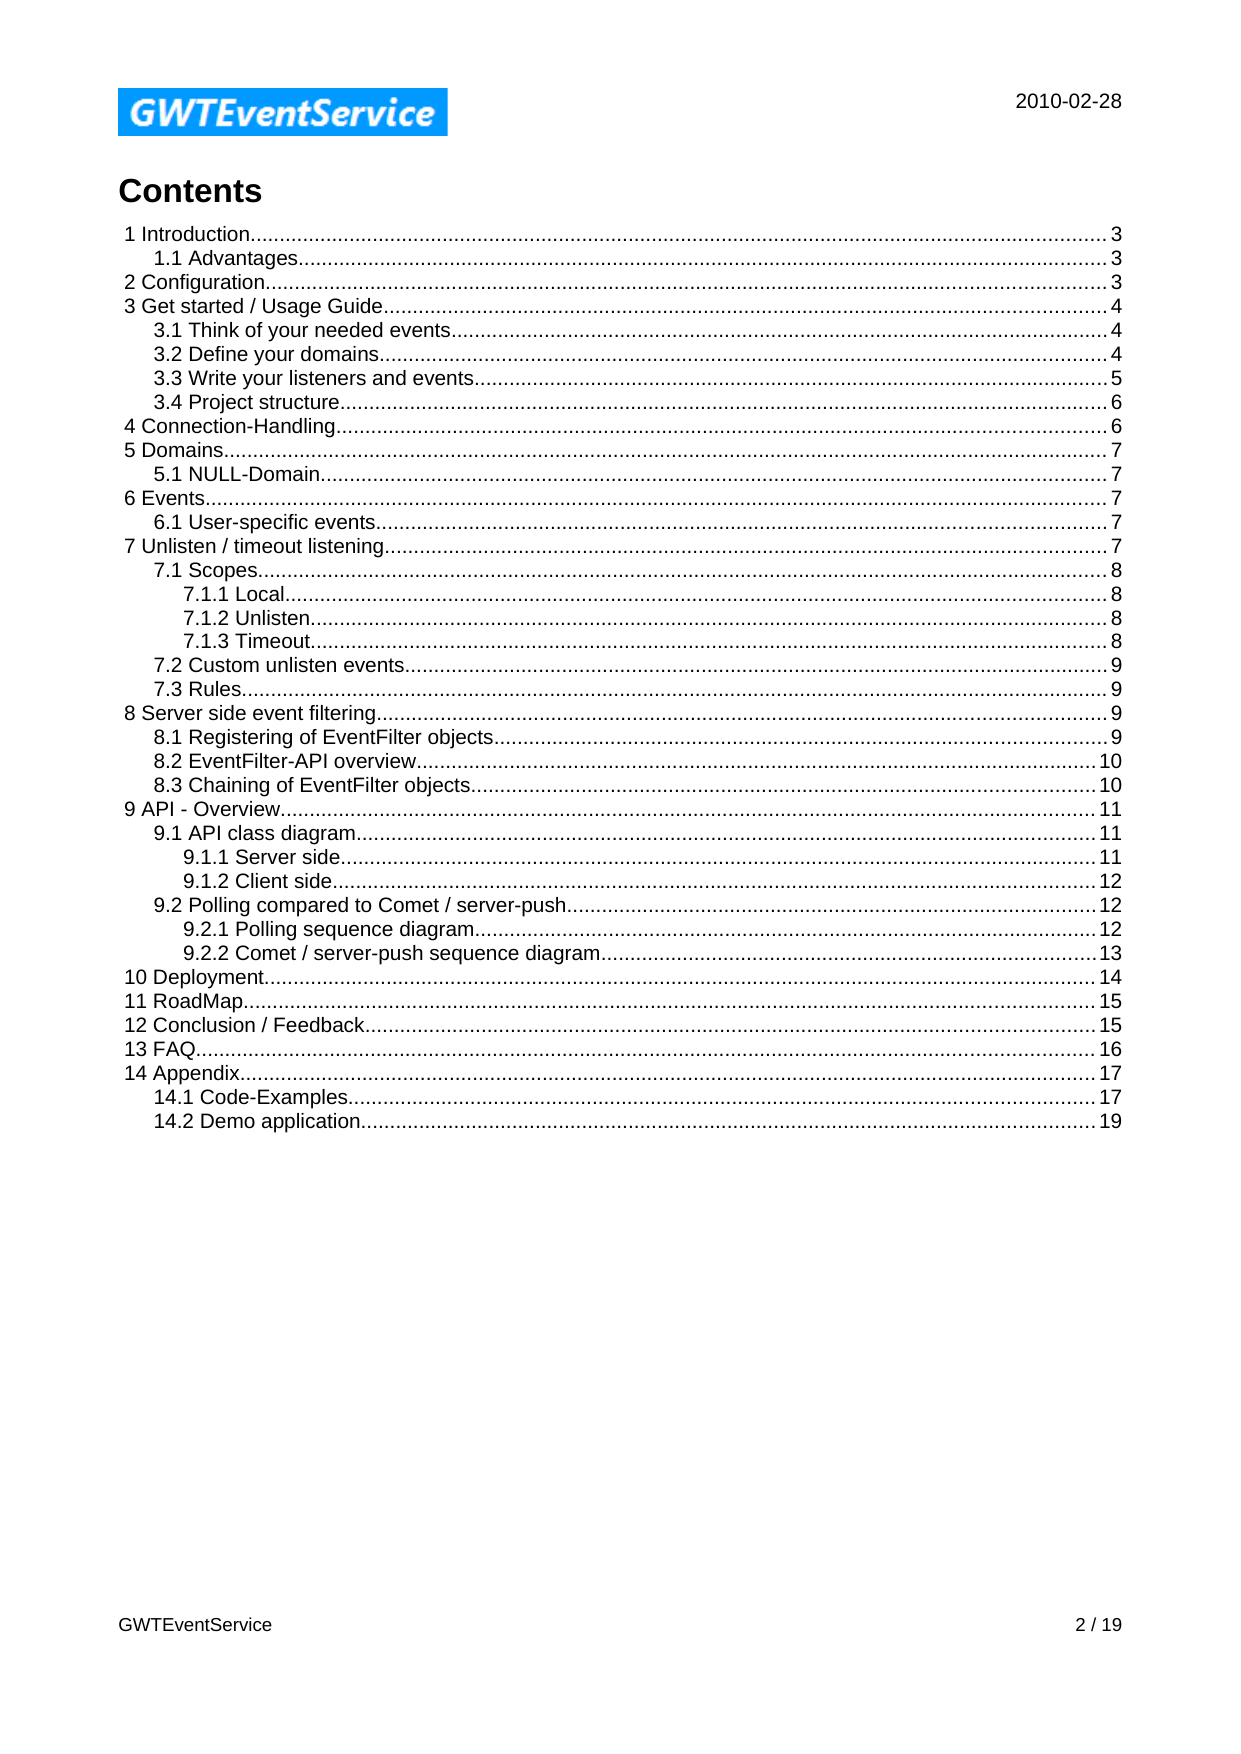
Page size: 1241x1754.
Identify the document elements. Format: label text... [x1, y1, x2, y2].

text 7.3 Rules 9 [148, 677, 1122, 701]
text 13 FAQ 16 [118, 1037, 1122, 1061]
text 8.1 Registering of EventFilter objects 9 [148, 725, 1122, 749]
text 3.3 Write your listeners and events 5 [148, 366, 1122, 390]
text 9.1 API class diagram 11 [148, 821, 1122, 845]
text 9.2.1 Polling sequence diagram 12 [177, 917, 1122, 941]
text 6 Events 7 [118, 486, 1122, 509]
text 14.1 Code-Examples 17 [148, 1084, 1122, 1108]
text 9 API - Overview 11 [118, 797, 1122, 821]
text 9.1.1 Server side 11 [177, 845, 1122, 869]
text 5 Domains 7 [118, 438, 1122, 462]
subtitle Contents [118, 171, 1122, 209]
text 11 RoadMap 15 [118, 989, 1122, 1013]
text 7.1.3 Timeout 8 [177, 629, 1122, 653]
text 12 Conclusion / Feedback 15 [118, 1013, 1122, 1037]
text 8.3 Chaining of EventFilter objects 10 [148, 773, 1122, 797]
text 14 Appendix 17 [118, 1061, 1122, 1084]
text 9.2 Polling compared to Comet / server-push 12 [148, 893, 1122, 917]
text 1 Introduction 3 [118, 222, 1122, 246]
text 4 Connection-Handling 6 [118, 414, 1122, 438]
text 9.1.2 Client side 12 [177, 869, 1122, 893]
text 7.1.1 Local 8 [177, 581, 1122, 605]
text 14.2 Demo application 19 [148, 1108, 1122, 1132]
text 6.1 User-specific events 7 [148, 509, 1122, 533]
text 1.1 Advantages 3 [148, 246, 1122, 270]
text 5.1 NULL-Domain 7 [148, 462, 1122, 486]
text 3 Get started / Usage Guide 4 [118, 294, 1122, 318]
text 9.2.2 Comet / server-push sequence diagram 13 [177, 941, 1122, 965]
text 2 Configuration 3 [118, 270, 1122, 294]
picture [118, 88, 448, 136]
text 7.1.2 Unlisten 8 [177, 605, 1122, 629]
text 8 Server side event filtering 9 [118, 701, 1122, 725]
text 10 Deployment 14 [118, 965, 1122, 989]
text 3.1 Think of your needed events 4 [148, 318, 1122, 342]
text 7.1 Scopes 8 [148, 557, 1122, 581]
text 3.4 Project structure 6 [148, 390, 1122, 414]
text 7.2 Custom unlisten events 9 [148, 653, 1122, 677]
text 8.2 EventFilter-API overview 10 [148, 749, 1122, 773]
text 3.2 Define your domains 4 [148, 342, 1122, 366]
text 7 Unlisten / timeout listening 7 [118, 533, 1122, 557]
